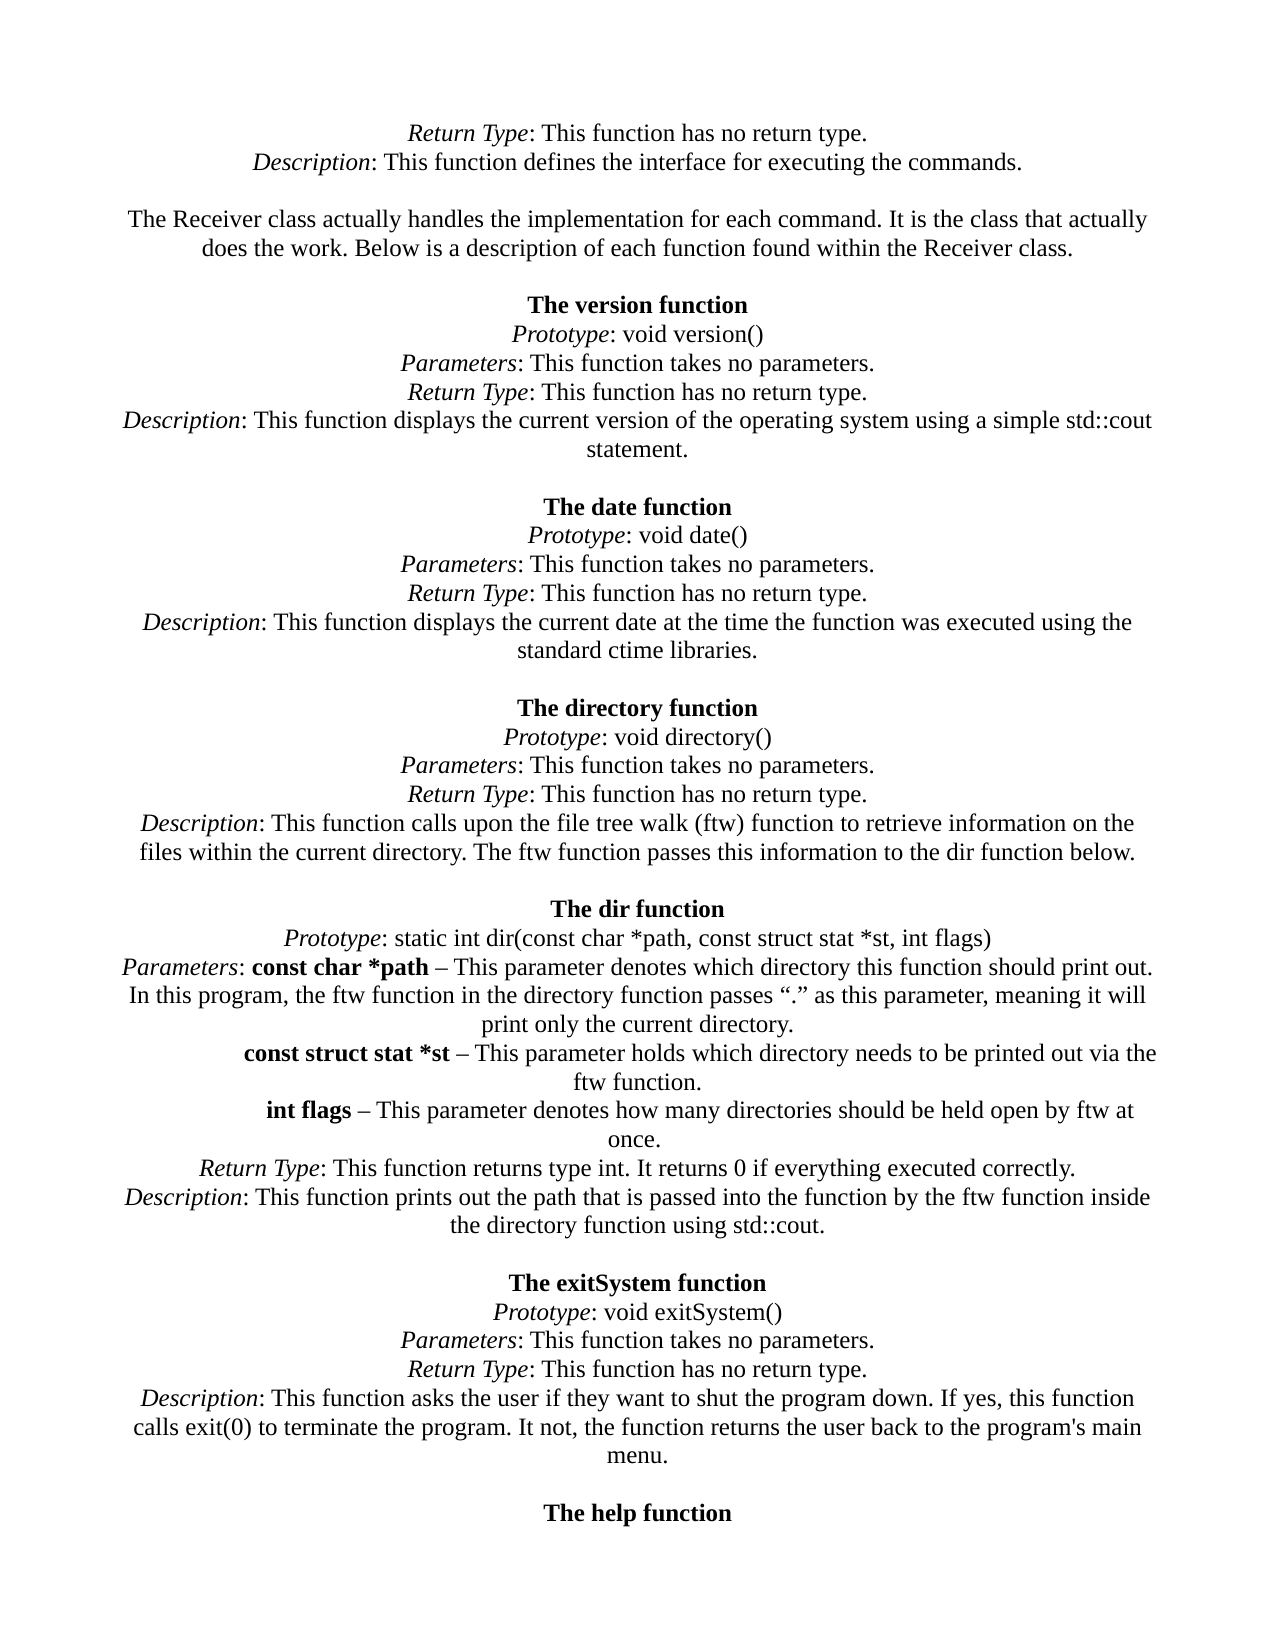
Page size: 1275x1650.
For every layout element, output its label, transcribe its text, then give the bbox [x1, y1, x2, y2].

text The dir function [118, 894, 1157, 923]
text int flags – This parameter denotes how many directories should be held open by ftw at once. [118, 1096, 1157, 1153]
text Description: This function calls upon the file tree walk (ftw) function to retrieve information on the files within the current directory. The ftw function passes this information to the dir function below. [118, 808, 1157, 866]
text Return Type: This function has no return type. [118, 578, 1157, 607]
text Return Type: This function has no return type. [118, 118, 1157, 147]
text Prototype: void exitSystem() [118, 1297, 1157, 1326]
text Prototype: void directory() [118, 722, 1157, 751]
text Parameters: This function takes no parameters. [118, 751, 1157, 779]
text Prototype: void date() [118, 521, 1157, 549]
text Return Type: This function has no return type. [118, 377, 1157, 406]
text Description: This function displays the current date at the time the function was executed using the standard ctime libraries. [118, 607, 1157, 664]
text Parameters: This function takes no parameters. [118, 549, 1157, 578]
text Parameters: This function takes no parameters. [118, 1326, 1157, 1354]
text Description: This function asks the user if they want to shut the program down. If yes, this function calls exit(0) to terminate the program. It not, the function returns the user back to the program's main menu. [118, 1383, 1157, 1469]
text Parameters: This function takes no parameters. [118, 348, 1157, 377]
text Description: This function prints out the path that is passed into the function by the ftw function inside the directory function using std::cout. [118, 1182, 1157, 1239]
text Prototype: void version() [118, 319, 1157, 348]
text Return Type: This function has no return type. [118, 779, 1157, 808]
text The exitSystem function [118, 1268, 1157, 1297]
text The date function [118, 492, 1157, 521]
text Description: This function defines the interface for executing the commands. [118, 147, 1157, 176]
text Description: This function displays the current version of the operating system using a simple std::cout statement. [118, 406, 1157, 463]
text The directory function [118, 693, 1157, 722]
text const struct stat *st – This parameter holds which directory needs to be printed out via the ftw function. [118, 1038, 1157, 1096]
text Parameters: const char *path – This parameter denotes which directory this function should print out. In this program, the ftw function in the directory function passes “.” as this parameter, meaning it will print only the current directory. [118, 952, 1157, 1038]
text Prototype: static int dir(const char *path, const struct stat *st, int flags) [118, 923, 1157, 952]
text The help function [118, 1498, 1157, 1527]
text Return Type: This function has no return type. [118, 1354, 1157, 1383]
text Return Type: This function returns type int. It returns 0 if everything executed correctly. [118, 1153, 1157, 1182]
text The Receiver class actually handles the implementation for each command. It is the class that actually does the work. Below is a description of each function found within the Receiver class. [118, 204, 1157, 262]
text The version function [118, 291, 1157, 319]
